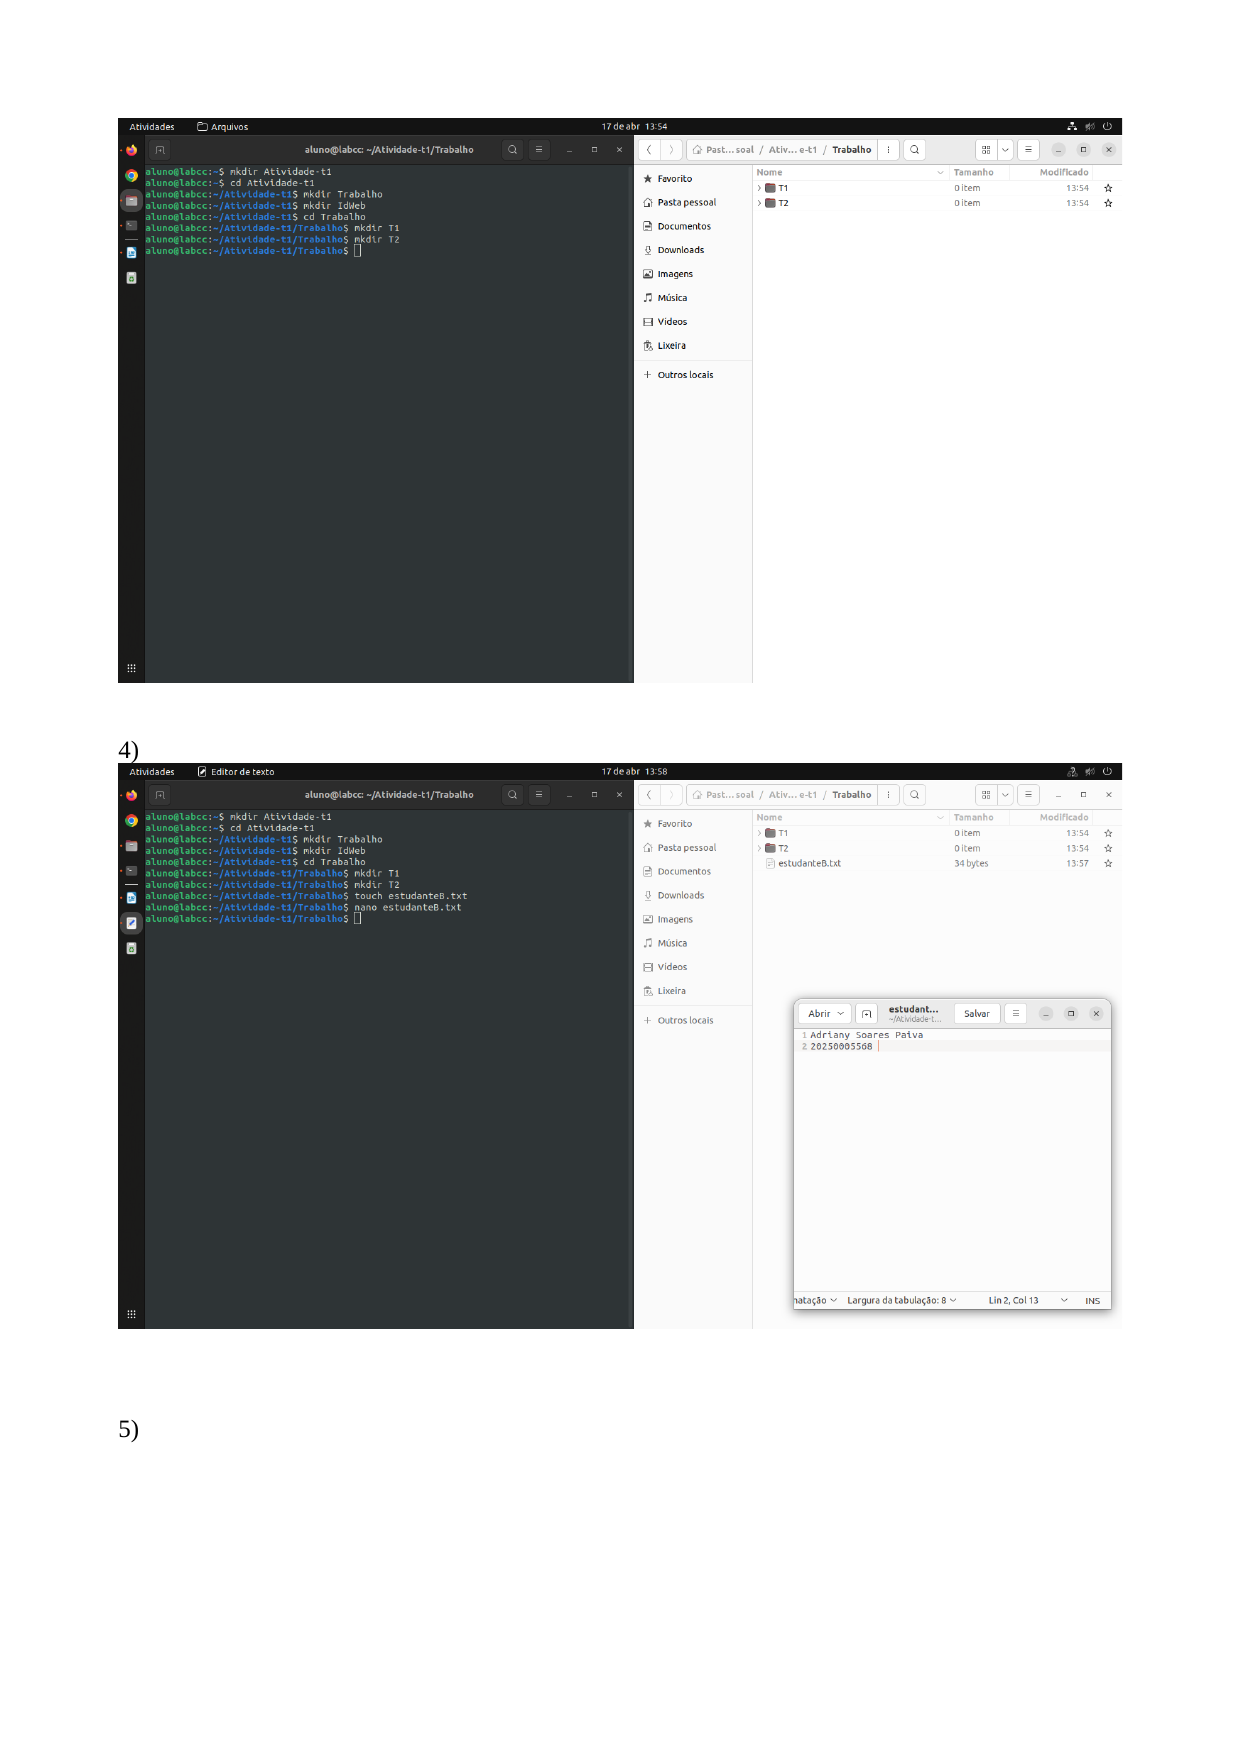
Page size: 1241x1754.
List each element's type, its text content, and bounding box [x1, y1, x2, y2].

picture [118, 118, 1123, 683]
text 5) [118, 1414, 1122, 1443]
picture [118, 763, 1123, 1329]
text 4) [118, 735, 1122, 763]
